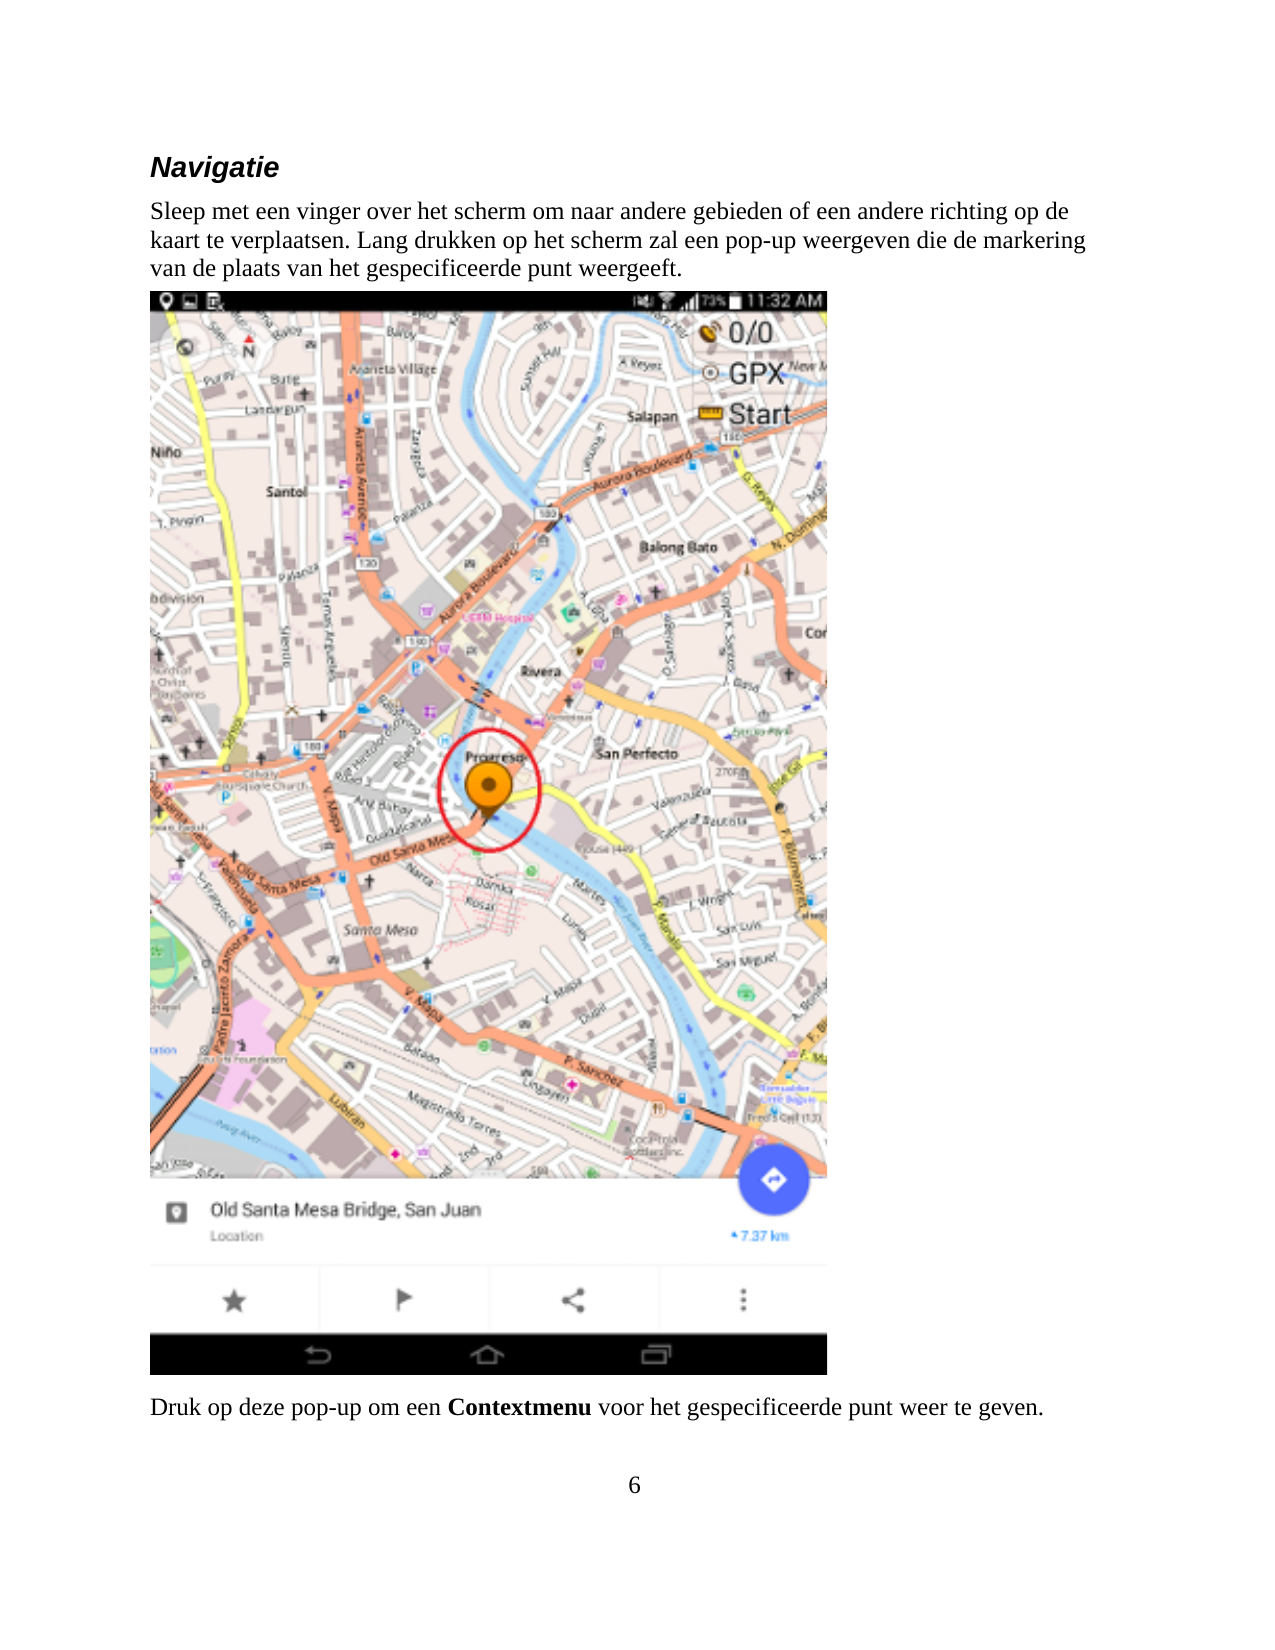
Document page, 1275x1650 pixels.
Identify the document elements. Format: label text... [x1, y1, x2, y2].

subtitle Navigatie [150, 150, 1125, 183]
text Druk op deze pop-up om een Contextmenu voor het gespecificeerde punt weer te geven. [150, 1392, 1125, 1421]
text Sleep met een vinger over het scherm om naar andere gebieden of een andere richting op de kaart te verplaatsen. Lang drukken op het scherm zal een pop-up weergeven die de markering van de plaats van het gespecificeerde punt weergeeft. [150, 196, 1125, 282]
picture [150, 291, 828, 1375]
